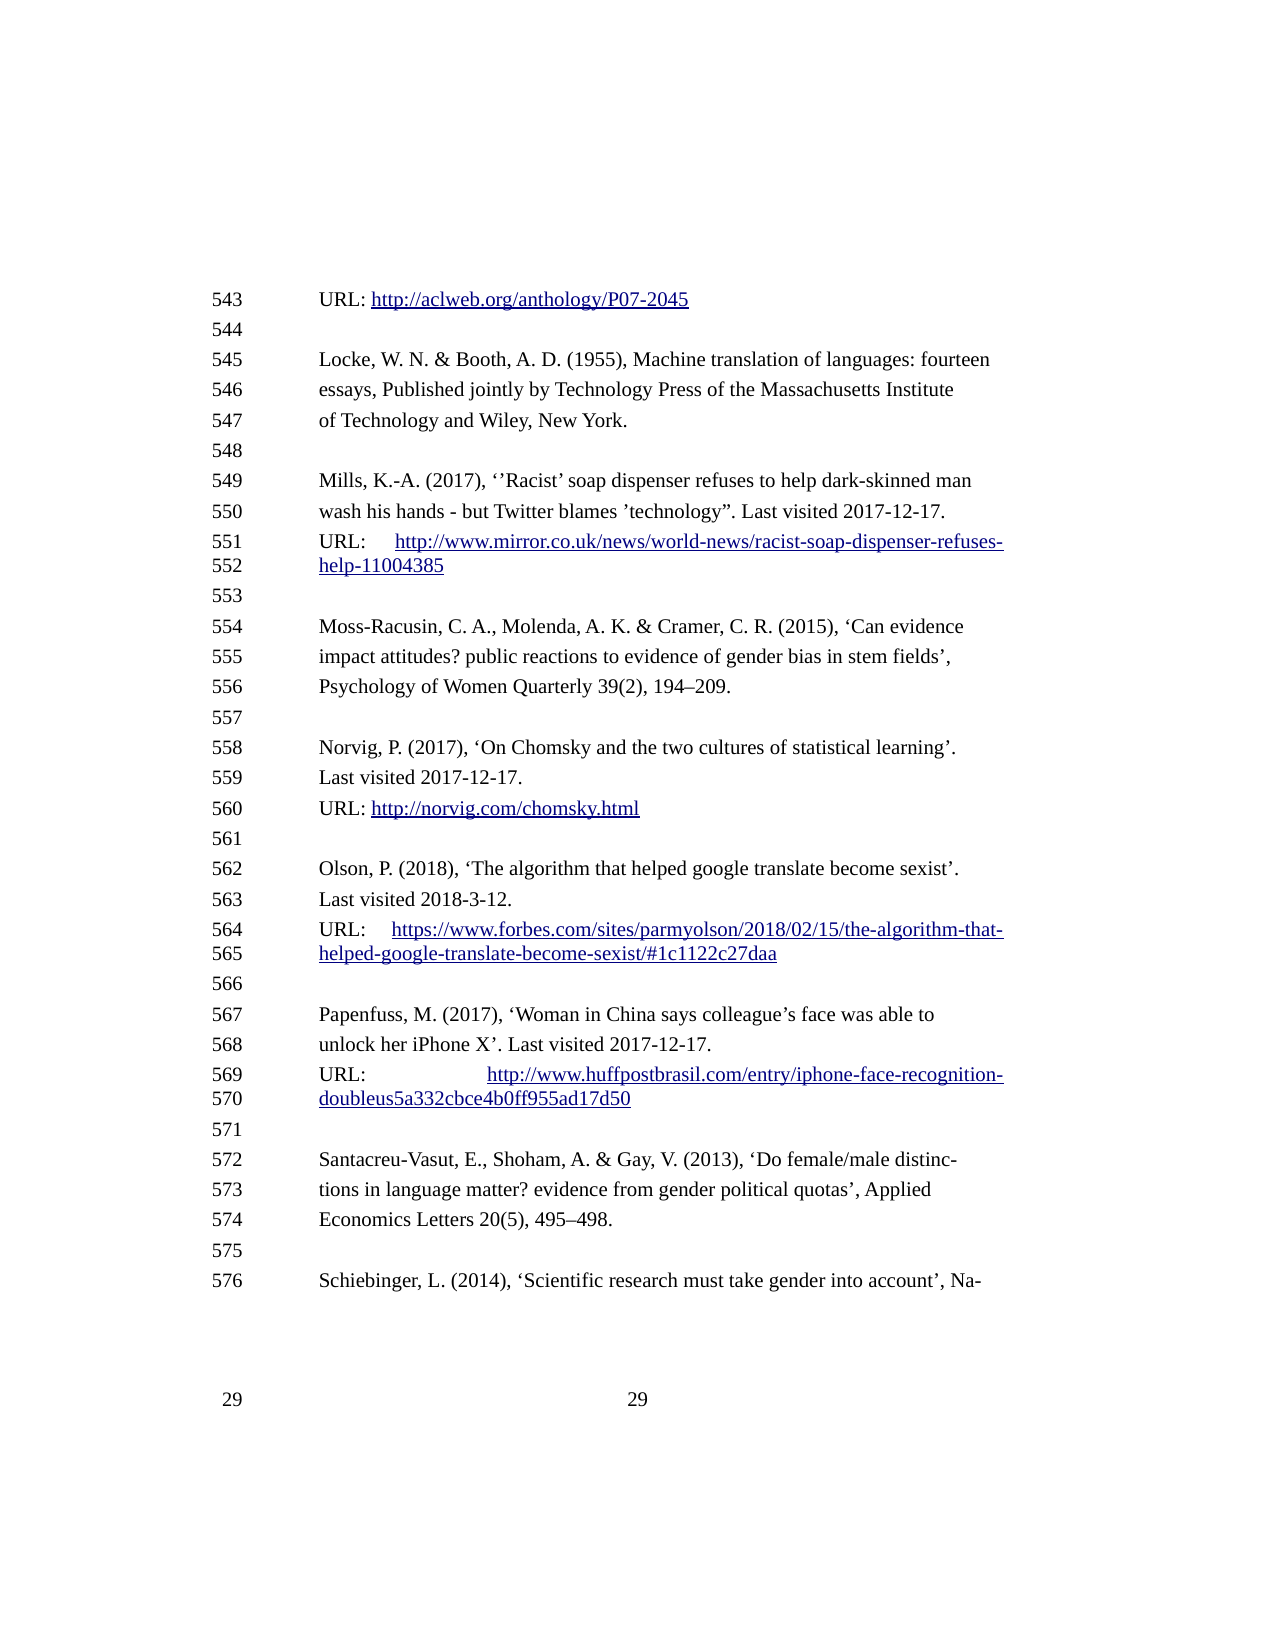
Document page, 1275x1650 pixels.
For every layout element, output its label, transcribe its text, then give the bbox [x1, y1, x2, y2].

text tions in language matter? evidence from gender political quotas’, Applied [318, 1177, 1003, 1201]
text Olson, P. (2018), ‘The algorithm that helped google translate become sexist’. [318, 856, 1003, 880]
text Papenfuss, M. (2017), ‘Woman in China says colleague’s face was able to [318, 1001, 1003, 1026]
text Santacreu-Vasut, E., Shoham, A. & Gay, V. (2013), ‘Do female/male distinc- [318, 1147, 1003, 1171]
text Norvig, P. (2017), ‘On Chomsky and the two cultures of statistical learning’. [318, 735, 1003, 759]
text URL: http://norvig.com/chomsky.html [318, 796, 1003, 819]
text of Technology and Wiley, New York. [318, 408, 1003, 432]
text Last visited 2017-12-17. [318, 765, 1003, 789]
text Moss-Racusin, C. A., Molenda, A. K. & Cramer, C. R. (2015), ‘Can evidence [318, 614, 1003, 638]
text unlock her iPhone X’. Last visited 2017-12-17. [318, 1032, 1003, 1056]
text Last visited 2018-3-12. [318, 886, 1003, 911]
text URL: http://www.mirror.co.uk/news/world-news/racist-soap-dispenser-refuses-help-11004385 [318, 529, 1003, 577]
text essays, Published jointly by Technology Press of the Massachusetts Institute [318, 377, 1003, 401]
text Economics Letters 20(5), 495–498. [318, 1207, 1003, 1231]
text impact attitudes? public reactions to evidence of gender bias in stem fields’, [318, 644, 1003, 668]
text URL: https://www.forbes.com/sites/parmyolson/2018/02/15/the-algorithm-that-helped-google-translate-become-sexist/#1c1122c27daa [318, 917, 1003, 965]
text Mills, K.-A. (2017), ‘’Racist’ soap dispenser refuses to help dark-skinned man [318, 468, 1003, 492]
text wash his hands - but Twitter blames ’technology”. Last visited 2017-12-17. [318, 499, 1003, 523]
text Locke, W. N. & Booth, A. D. (1955), Machine translation of languages: fourteen [318, 347, 1003, 371]
text URL: http://www.huffpostbrasil.com/entry/iphone-face-recognition-doubleus5a332cbce4b0ff955ad17d50 [318, 1062, 1003, 1110]
text Schiebinger, L. (2014), ‘Scientific research must take gender into account’, Na- [318, 1268, 1003, 1292]
text Psychology of Women Quarterly 39(2), 194–209. [318, 674, 1003, 698]
text URL: http://aclweb.org/anthology/P07-2045 [318, 286, 1003, 311]
